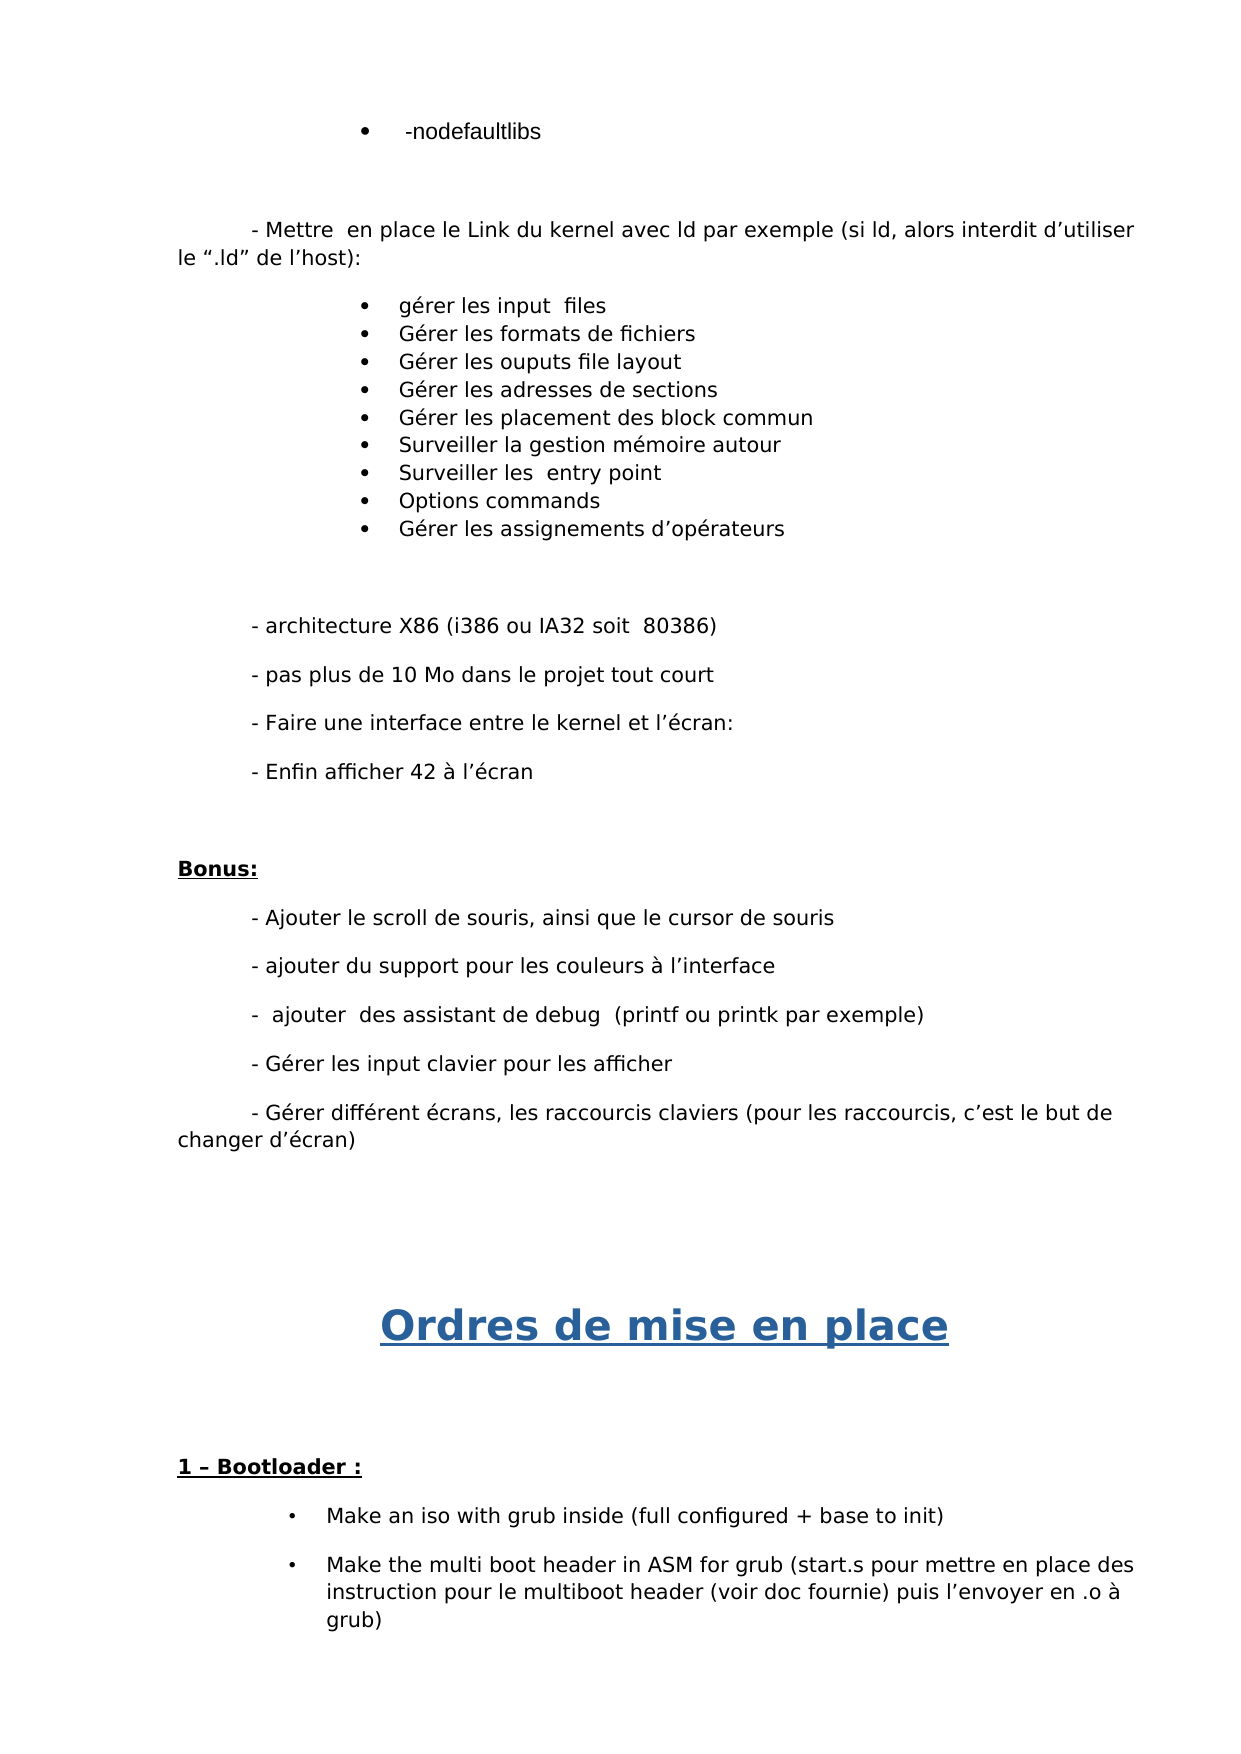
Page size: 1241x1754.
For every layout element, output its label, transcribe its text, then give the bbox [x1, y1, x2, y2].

text - ajouter du support pour les couleurs à l’interface [177, 954, 1152, 979]
text - Ajouter le scroll de souris, ainsi que le cursor de souris [177, 906, 1152, 930]
list gérer les input files [361, 294, 1152, 318]
list Gérer les adresses de sections [361, 378, 1152, 402]
text - Gérer différent écrans, les raccourcis claviers (pour les raccourcis, c’est le but de changer d’écran) [177, 1101, 1152, 1153]
list Surveiller les entry point [361, 461, 1152, 485]
list Options commands [361, 489, 1152, 513]
text Ordres de mise en place [177, 1302, 1152, 1351]
text - pas plus de 10 Mo dans le projet tout court [177, 663, 1152, 687]
list Make the multi boot header in ASM for grub (start.s pour mettre en place des instruction pour le multiboot header (voir doc fournie) puis l’envoyer en .o à grub) [288, 1553, 1152, 1632]
list Make an iso with grub inside (full configured + base to init) [288, 1504, 1152, 1528]
list Gérer les assignements d’opérateurs [361, 517, 1152, 541]
list -nodefaultlibs [361, 118, 1152, 144]
text - ajouter des assistant de debug (printf ou printk par exemple) [177, 1003, 1152, 1027]
text - Mettre en place le Link du kernel avec ld par exemple (si ld, alors interdit d’utiliser le “.ld” de l’host): [177, 218, 1152, 270]
text Bonus: [177, 857, 1152, 882]
text - Gérer les input clavier pour les afficher [177, 1052, 1152, 1076]
list Gérer les formats de fichiers [361, 322, 1152, 346]
text - Enfin afficher 42 à l’écran [177, 760, 1152, 784]
text - architecture X86 (i386 ou IA32 soit 80386) [177, 614, 1152, 638]
list Gérer les ouputs file layout [361, 350, 1152, 374]
text - Faire une interface entre le kernel et l’écran: [177, 711, 1152, 736]
list Gérer les placement des block commun [361, 406, 1152, 430]
list Surveiller la gestion mémoire autour [361, 433, 1152, 458]
text 1 – Bootloader : [177, 1455, 1152, 1479]
